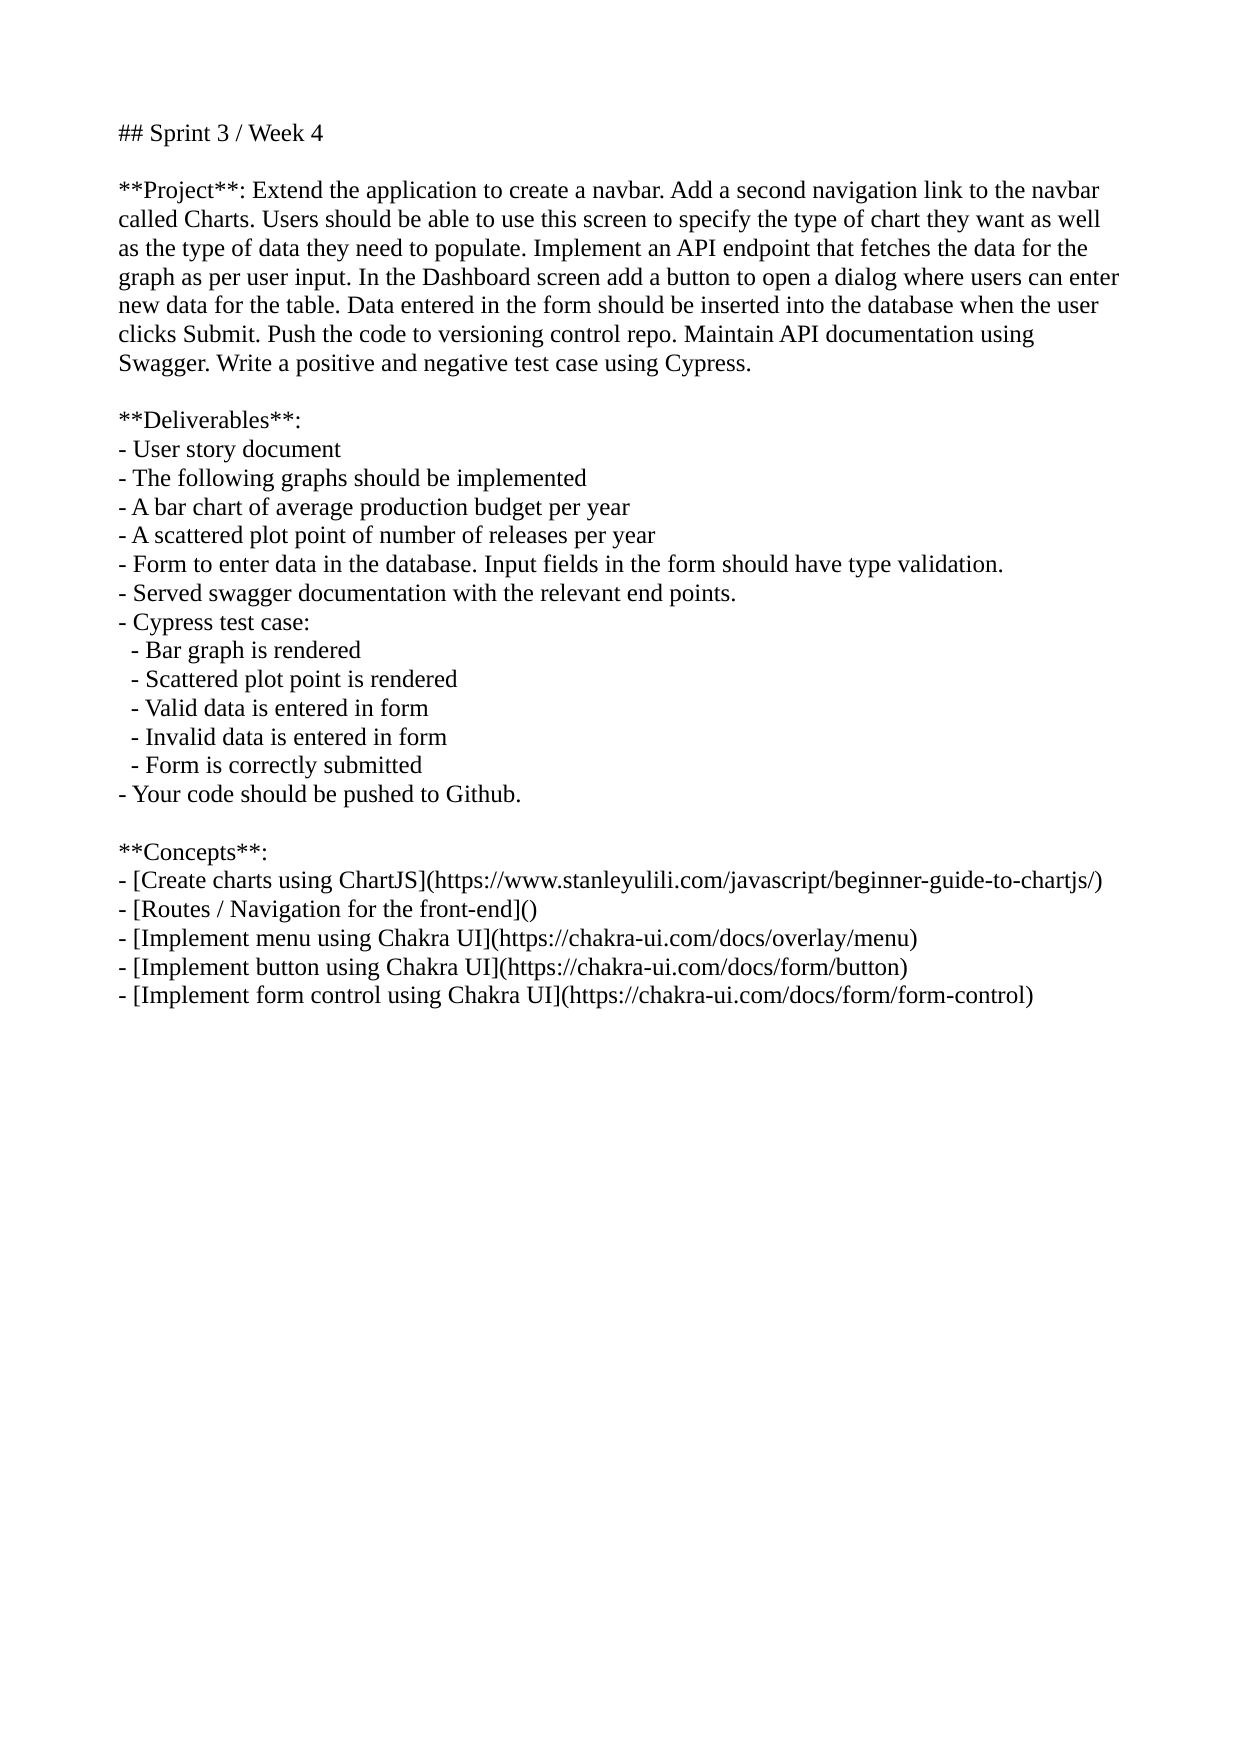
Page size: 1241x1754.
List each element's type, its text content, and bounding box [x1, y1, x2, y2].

text - Valid data is entered in form [118, 693, 1122, 722]
text ## Sprint 3 / Week 4 [118, 118, 1122, 147]
text - [Routes / Navigation for the front-end]() [118, 894, 1122, 923]
text - Form to enter data in the database. Input fields in the form should have type validation. [118, 549, 1122, 578]
text - Served swagger documentation with the relevant end points. [118, 578, 1122, 607]
text - [Implement menu using Chakra UI](https://chakra-ui.com/docs/overlay/menu) [118, 923, 1122, 952]
text - A scattered plot point of number of releases per year [118, 521, 1122, 549]
text - Cypress test case: [118, 607, 1122, 636]
text - Scattered plot point is rendered [118, 664, 1122, 693]
text - Bar graph is rendered [118, 636, 1122, 664]
text - Invalid data is entered in form [118, 722, 1122, 751]
text - [Create charts using ChartJS](https://www.stanleyulili.com/javascript/beginner-guide-to-chartjs/) [118, 866, 1122, 894]
text **Concepts**: [118, 837, 1122, 866]
text **Project**: Extend the application to create a navbar. Add a second navigation link to the navbar called Charts. Users should be able to use this screen to specify the type of chart they want as well as the type of data they need to populate. Implement an API endpoint that fetches the data for the graph as per user input. In the Dashboard screen add a button to open a dialog where users can enter new data for the table. Data entered in the form should be inserted into the database when the user clicks Submit. Push the code to versioning control repo. Maintain API documentation using Swagger. Write a positive and negative test case using Cypress. [118, 176, 1122, 377]
text - [Implement button using Chakra UI](https://chakra-ui.com/docs/form/button) [118, 952, 1122, 981]
text **Deliverables**: [118, 406, 1122, 434]
text - A bar chart of average production budget per year [118, 492, 1122, 521]
text - User story document [118, 434, 1122, 463]
text - Form is correctly submitted [118, 751, 1122, 779]
text - [Implement form control using Chakra UI](https://chakra-ui.com/docs/form/form-control) [118, 981, 1122, 1009]
text - The following graphs should be implemented [118, 463, 1122, 492]
text - Your code should be pushed to Github. [118, 779, 1122, 808]
